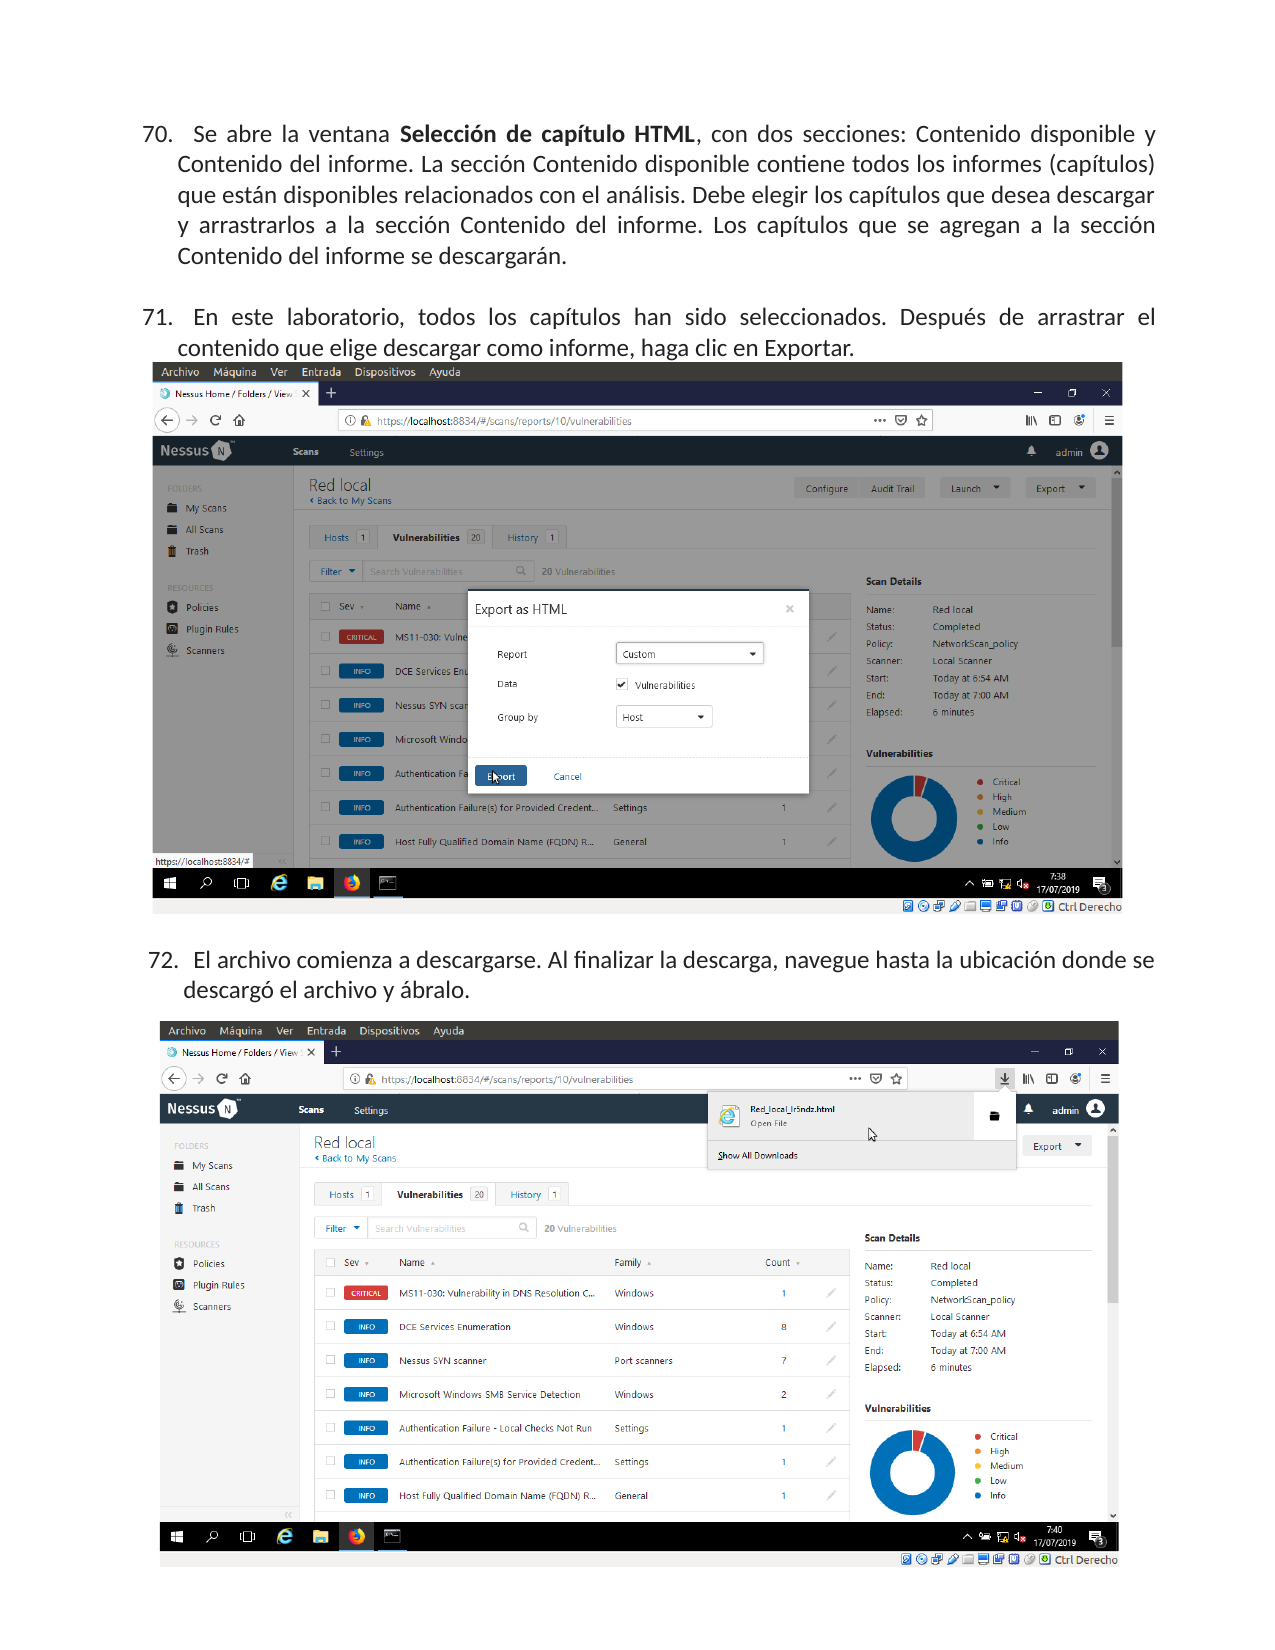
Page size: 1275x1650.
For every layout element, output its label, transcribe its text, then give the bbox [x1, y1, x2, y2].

list Se abre la ventana Selección de capítulo HTML, con dos secciones: Contenido disponible y Contenido del informe. La sección Contenido disponible contiene todos los informes (capítulos) que están disponibles relacionados con el análisis. Debe elegir los capítulos que desea descargar y arrastrarlos a la sección Contenido del informe. Los capítulos que se agregan a la sección Contenido del informe se descargarán. [142, 118, 1157, 271]
list En este laboratorio, todos los capítulos han sido seleccionados. Después de arrastrar el contenido que elige descargar como informe, haga clic en Exportar. [142, 301, 1157, 362]
picture [152, 362, 1123, 914]
picture [159, 1021, 1119, 1567]
list El archivo comienza a descargarse. Al finalizar la descarga, navegue hasta la ubicación donde se descargó el archivo y ábralo. [148, 944, 1157, 1005]
